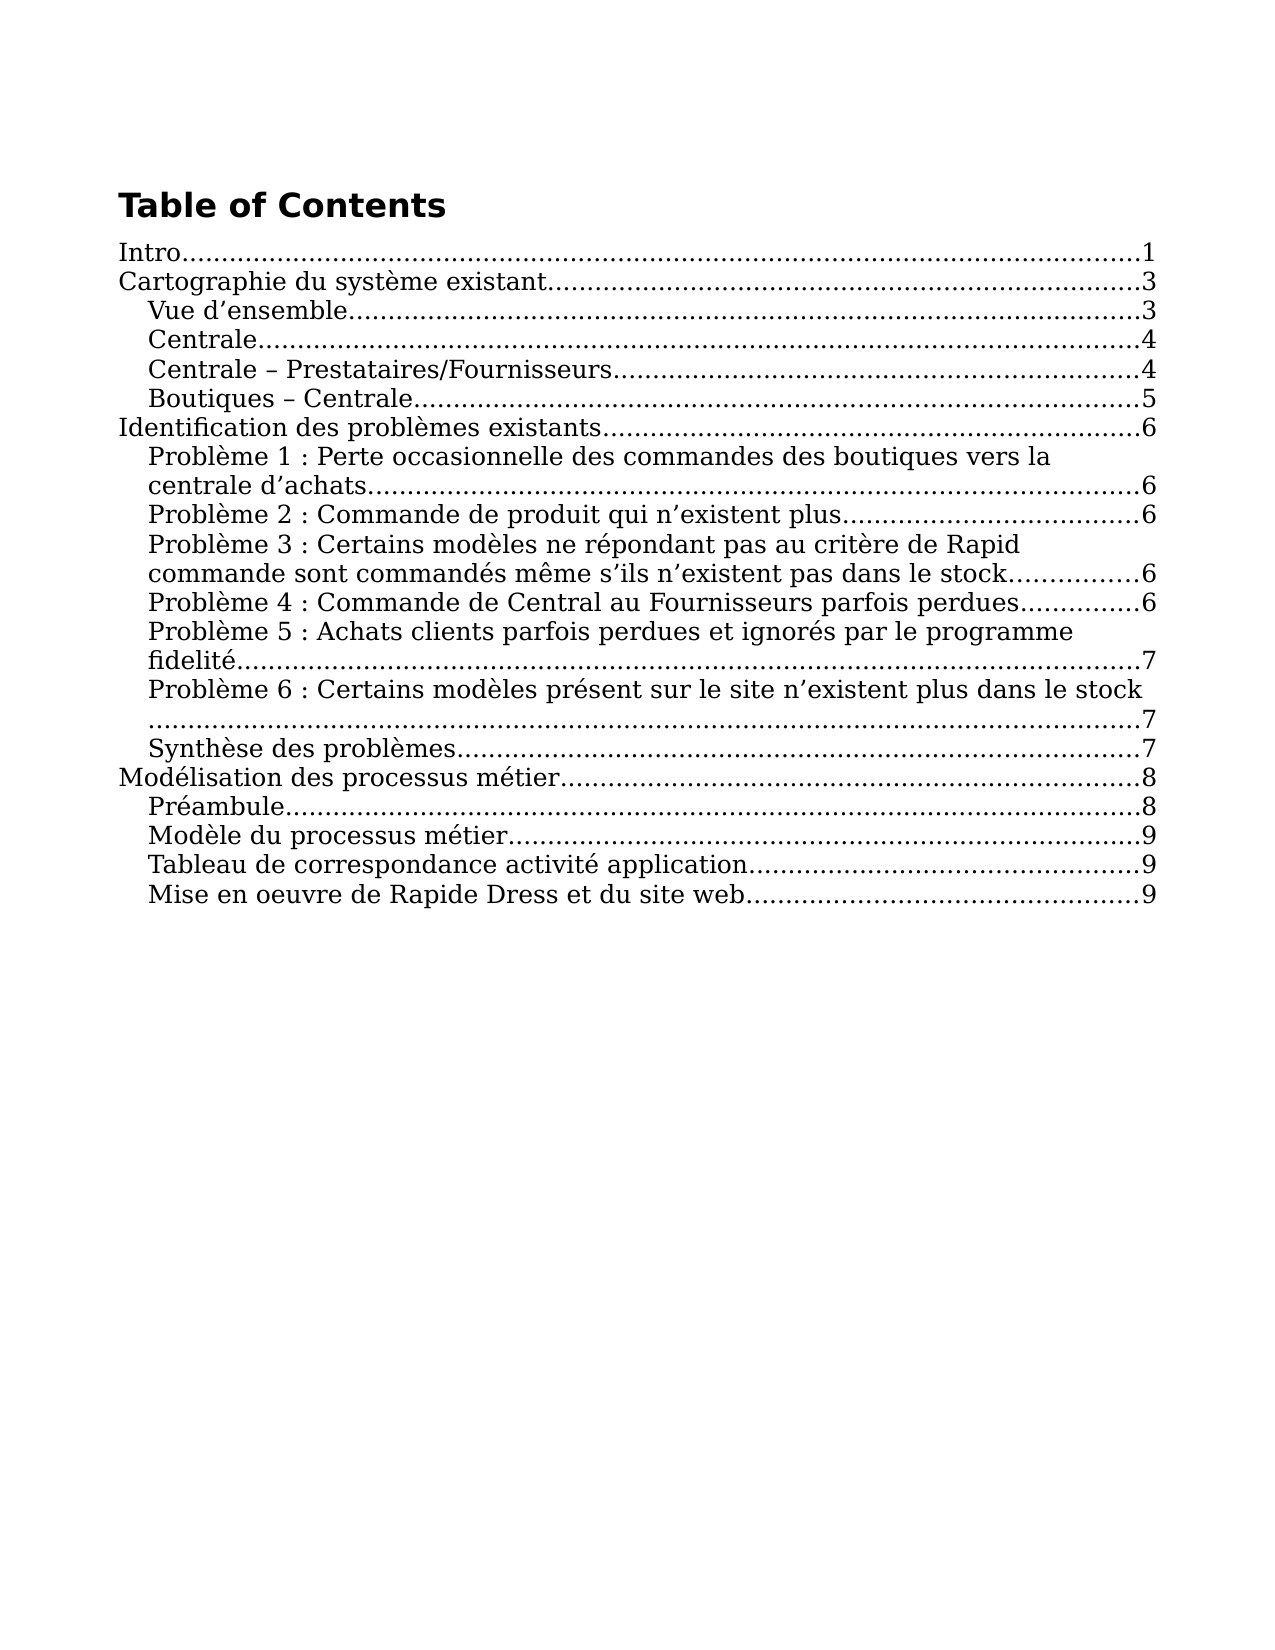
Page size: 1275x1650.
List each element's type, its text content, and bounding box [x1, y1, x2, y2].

text Mise en oeuvre de Rapide Dress et du site web 9 [148, 880, 1157, 909]
text Problème 4 : Commande de Central au Fournisseurs parfois perdues 6 [148, 588, 1157, 617]
text Centrale 4 [148, 326, 1157, 355]
text Centrale – Prestataires/Fournisseurs 4 [148, 355, 1157, 384]
text Problème 1 : Perte occasionnelle des commandes des boutiques vers la centrale d’achats. 6 [148, 442, 1157, 501]
text Modèle du processus métier 9 [148, 822, 1157, 851]
text Intro 1 [118, 238, 1157, 267]
text Synthèse des problèmes 7 [148, 734, 1157, 763]
text Cartographie du système existant 3 [118, 267, 1157, 297]
text Problème 6 : Certains modèles présent sur le site n’existent plus dans le stock 7 [148, 676, 1157, 734]
text Problème 5 : Achats clients parfois perdues et ignorés par le programme fidelité 7 [148, 617, 1157, 676]
subtitle Table of Contents [118, 187, 1157, 226]
text Préambule 8 [148, 792, 1157, 822]
text Boutiques – Centrale 5 [148, 384, 1157, 413]
text Modélisation des processus métier 8 [118, 763, 1157, 792]
text Problème 3 : Certains modèles ne répondant pas au critère de Rapid commande sont commandés même s’ils n’existent pas dans le stock 6 [148, 530, 1157, 588]
text Problème 2 : Commande de produit qui n’existent plus 6 [148, 501, 1157, 530]
text Vue d’ensemble 3 [148, 297, 1157, 326]
text Identification des problèmes existants 6 [118, 413, 1157, 442]
text Tableau de correspondance activité application 9 [148, 851, 1157, 880]
